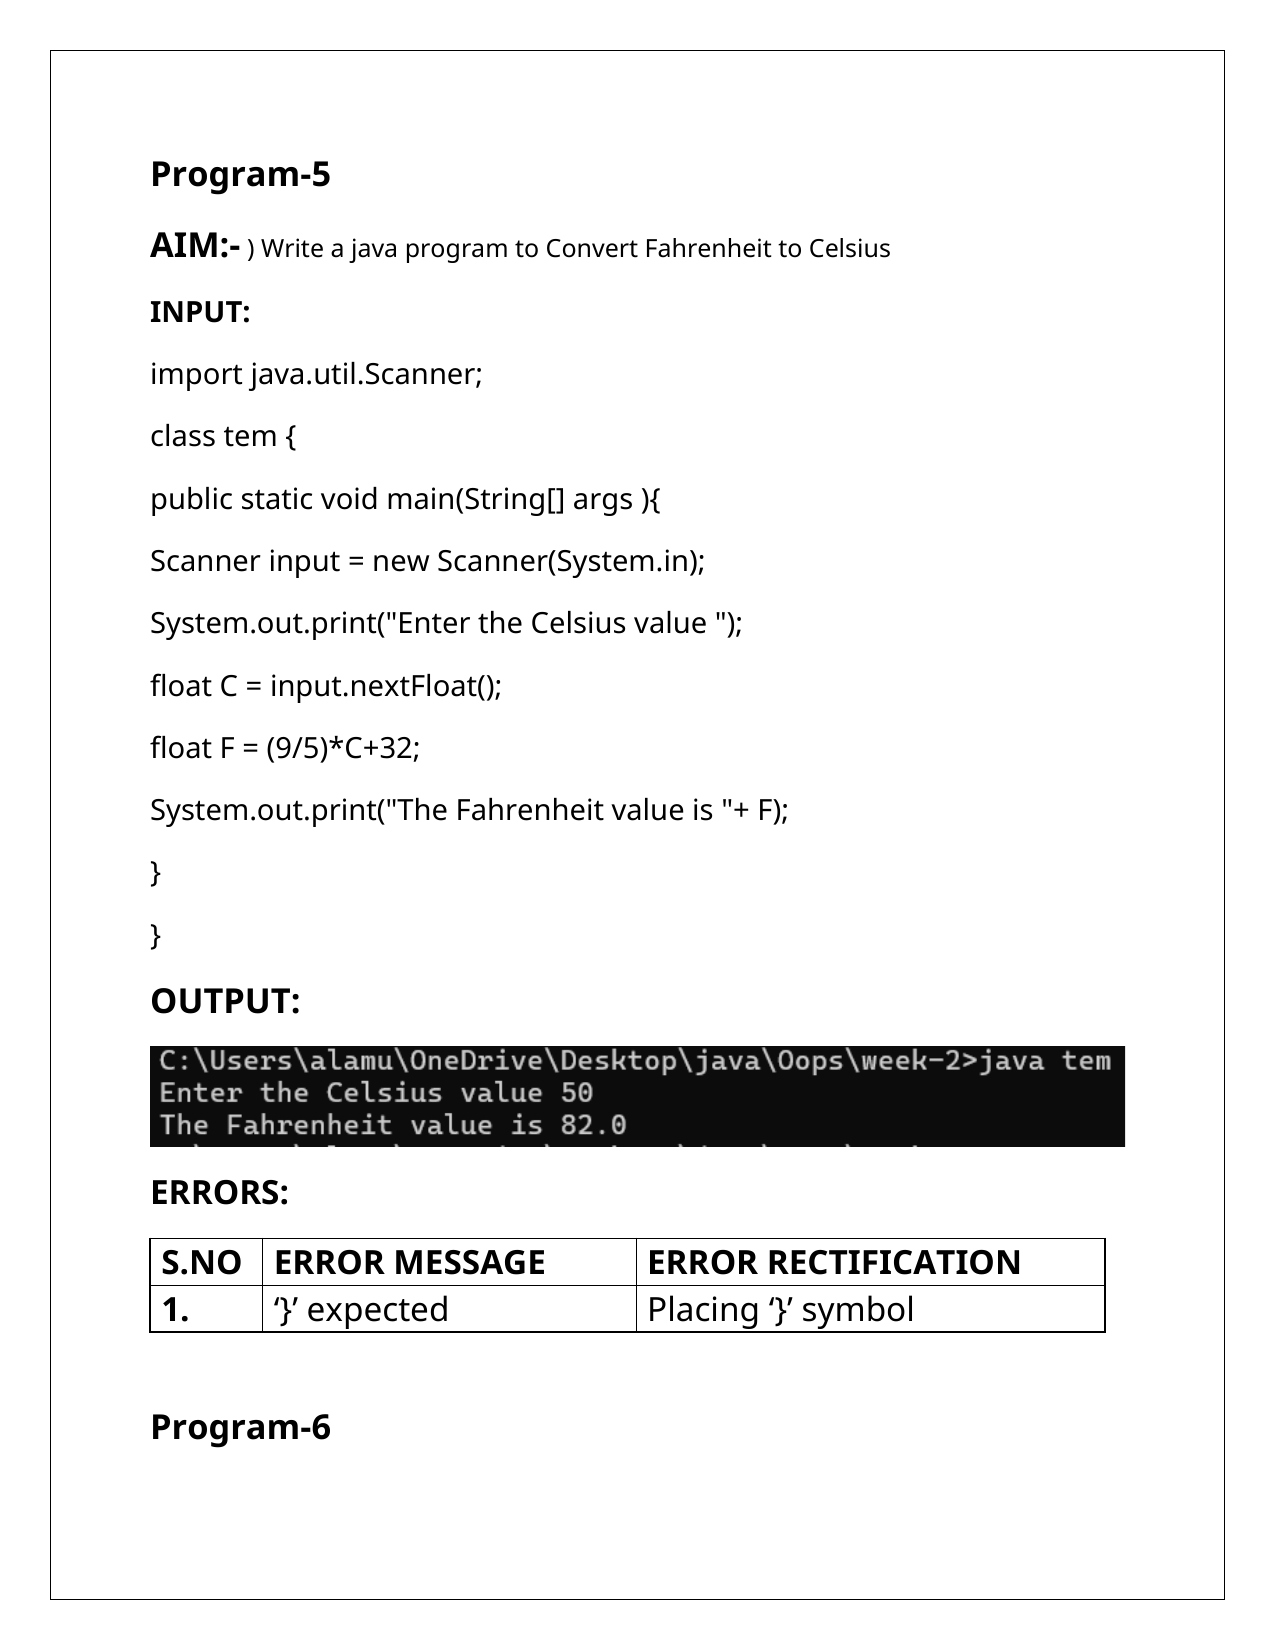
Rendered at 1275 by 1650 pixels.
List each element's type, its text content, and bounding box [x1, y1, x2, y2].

table_header ERROR MESSAGE [263, 1239, 636, 1284]
text ERRORS: [150, 1169, 1125, 1214]
text Scanner input = new Scanner(System.in); [150, 540, 1125, 580]
text System.out.print("The Fahrenheit value is "+ F); [150, 789, 1125, 829]
table_header ERROR RECTIFICATION [637, 1239, 1104, 1284]
text float F = (9/5)*C+32; [150, 727, 1125, 767]
text public static void main(String[] args ){ [150, 478, 1125, 518]
text AIM:- ) Write a java program to Convert Fahrenheit to Celsius [150, 221, 1125, 267]
text OUTPUT: [150, 976, 1125, 1023]
text import java.util.Scanner; [150, 353, 1125, 393]
text class tem { [150, 416, 1125, 455]
text } [150, 852, 1125, 891]
table_cell ‘}’ expected [263, 1286, 636, 1331]
text Program-5 [150, 150, 1125, 197]
text float C = input.nextFloat(); [150, 665, 1125, 704]
table_cell Placing ‘}’ symbol [637, 1286, 1104, 1331]
text System.out.print("Enter the Celsius value "); [150, 602, 1125, 642]
text } [150, 914, 1125, 954]
text Program-6 [150, 1403, 1125, 1450]
text INPUT: [150, 291, 1125, 331]
table_cell 1. [151, 1286, 262, 1331]
table_header S.NO [151, 1239, 262, 1284]
